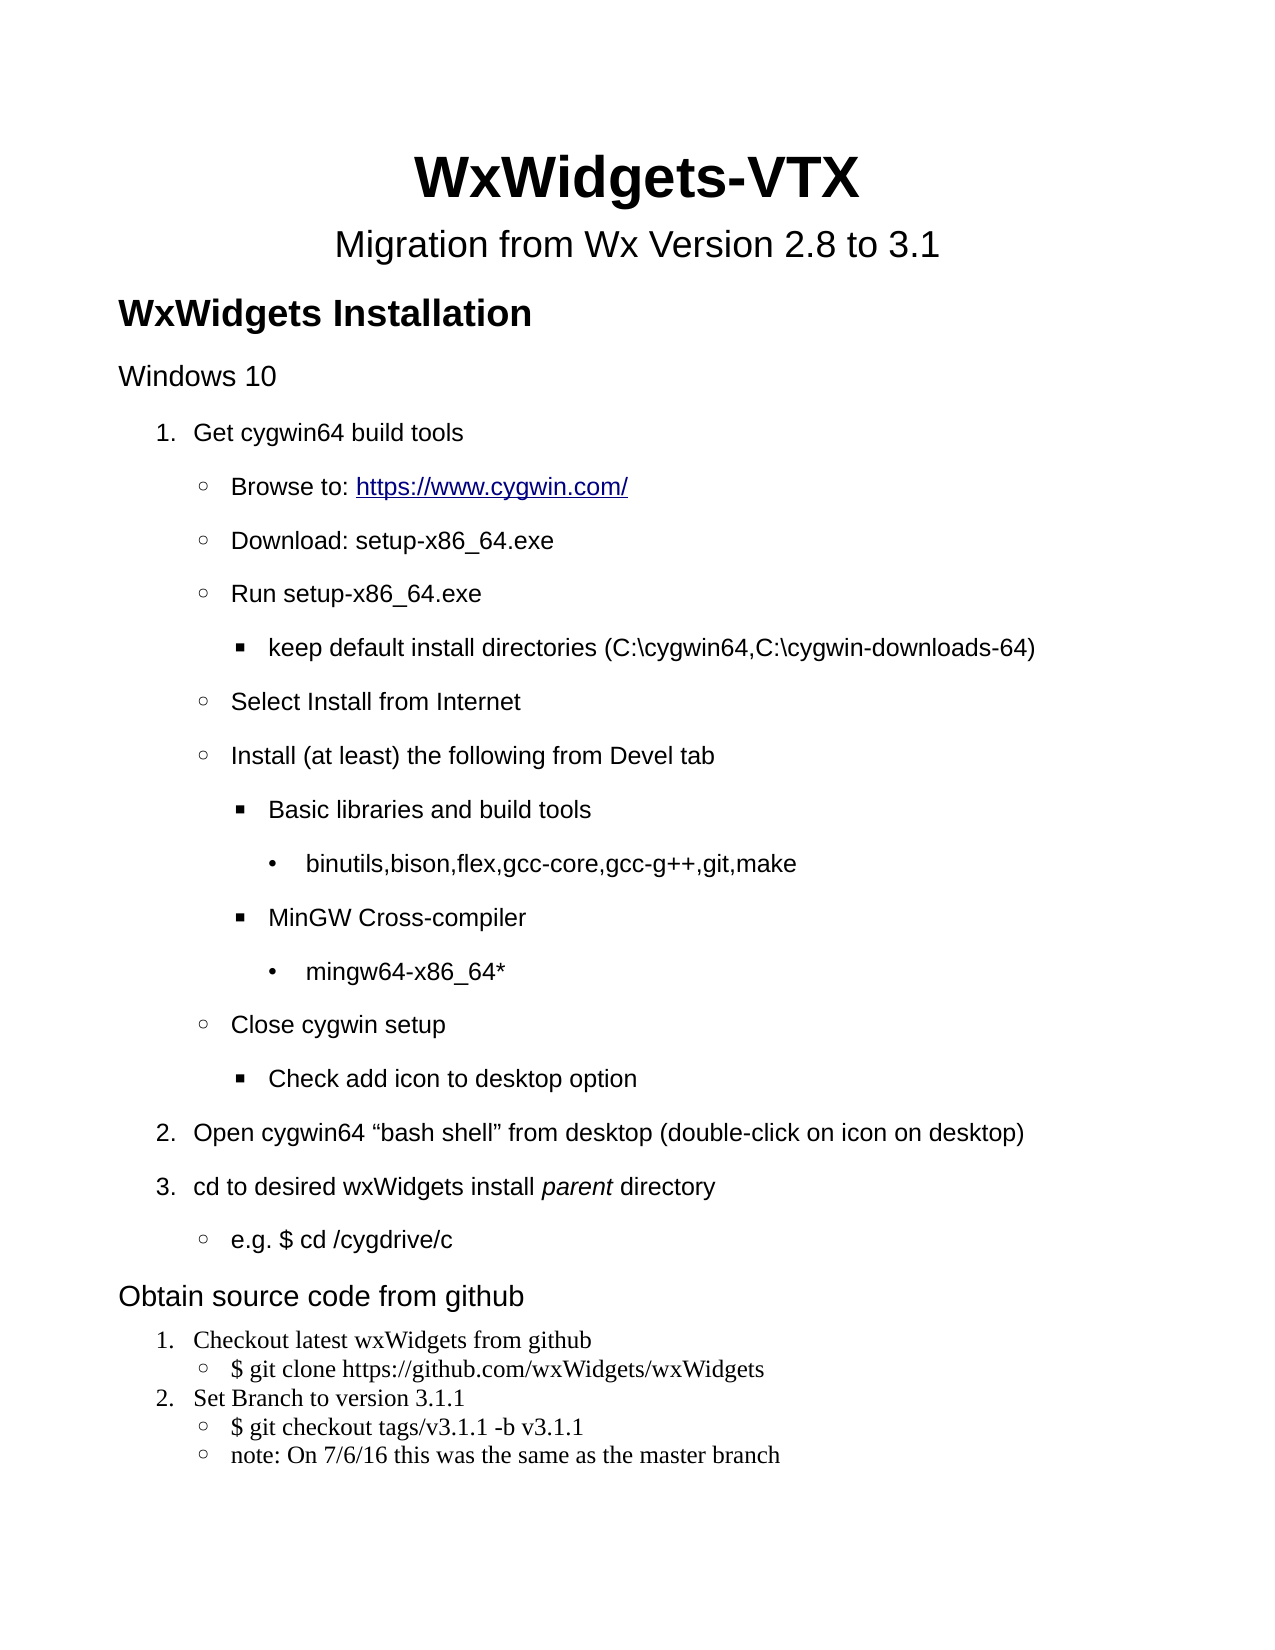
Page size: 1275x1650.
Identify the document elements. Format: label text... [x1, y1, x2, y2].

subtitle mingw64-x86_64* [268, 956, 1157, 985]
subtitle Open cygwin64 “bash shell” from desktop (double-click on icon on desktop) [156, 1118, 1157, 1147]
subtitle Run setup-x86_64.exe [193, 579, 1157, 608]
title WxWidgets-VTX [118, 143, 1157, 210]
subtitle Get cygwin64 build tools [156, 418, 1157, 447]
subtitle Windows 10 [118, 359, 1157, 393]
subtitle Browse to: https://www.cygwin.com/ [193, 472, 1157, 501]
subtitle Install (at least) the following from Devel tab [193, 741, 1157, 770]
subtitle Download: setup-x86_64.exe [193, 526, 1157, 554]
list note: On 7/6/16 this was the same as the master branch [193, 1440, 1157, 1469]
subtitle binutils,bison,flex,gcc-core,gcc-g++,git,make [268, 849, 1157, 878]
subtitle Migration from Wx Version 2.8 to 3.1 [118, 223, 1157, 266]
subtitle MinGW Cross-compiler [231, 903, 1157, 931]
subtitle Close cygwin setup [193, 1010, 1157, 1039]
list $ git clone https://github.com/wxWidgets/wxWidgets [193, 1354, 1157, 1383]
subtitle Obtain source code from github [118, 1279, 1157, 1313]
subtitle cd to desired wxWidgets install parent directory [156, 1172, 1157, 1201]
subtitle Select Install from Internet [193, 687, 1157, 716]
list $ git checkout tags/v3.1.1 -b v3.1.1 [193, 1412, 1157, 1440]
list Set Branch to version 3.1.1 [156, 1383, 1157, 1412]
subtitle WxWidgets Installation [118, 291, 1157, 334]
subtitle e.g. $ cd /cygdrive/c [193, 1226, 1157, 1254]
list Checkout latest wxWidgets from github [156, 1325, 1157, 1354]
subtitle Basic libraries and build tools [231, 795, 1157, 824]
subtitle Check add icon to desktop option [231, 1064, 1157, 1093]
subtitle keep default install directories (C:\cygwin64,C:\cygwin-downloads-64) [231, 633, 1157, 662]
